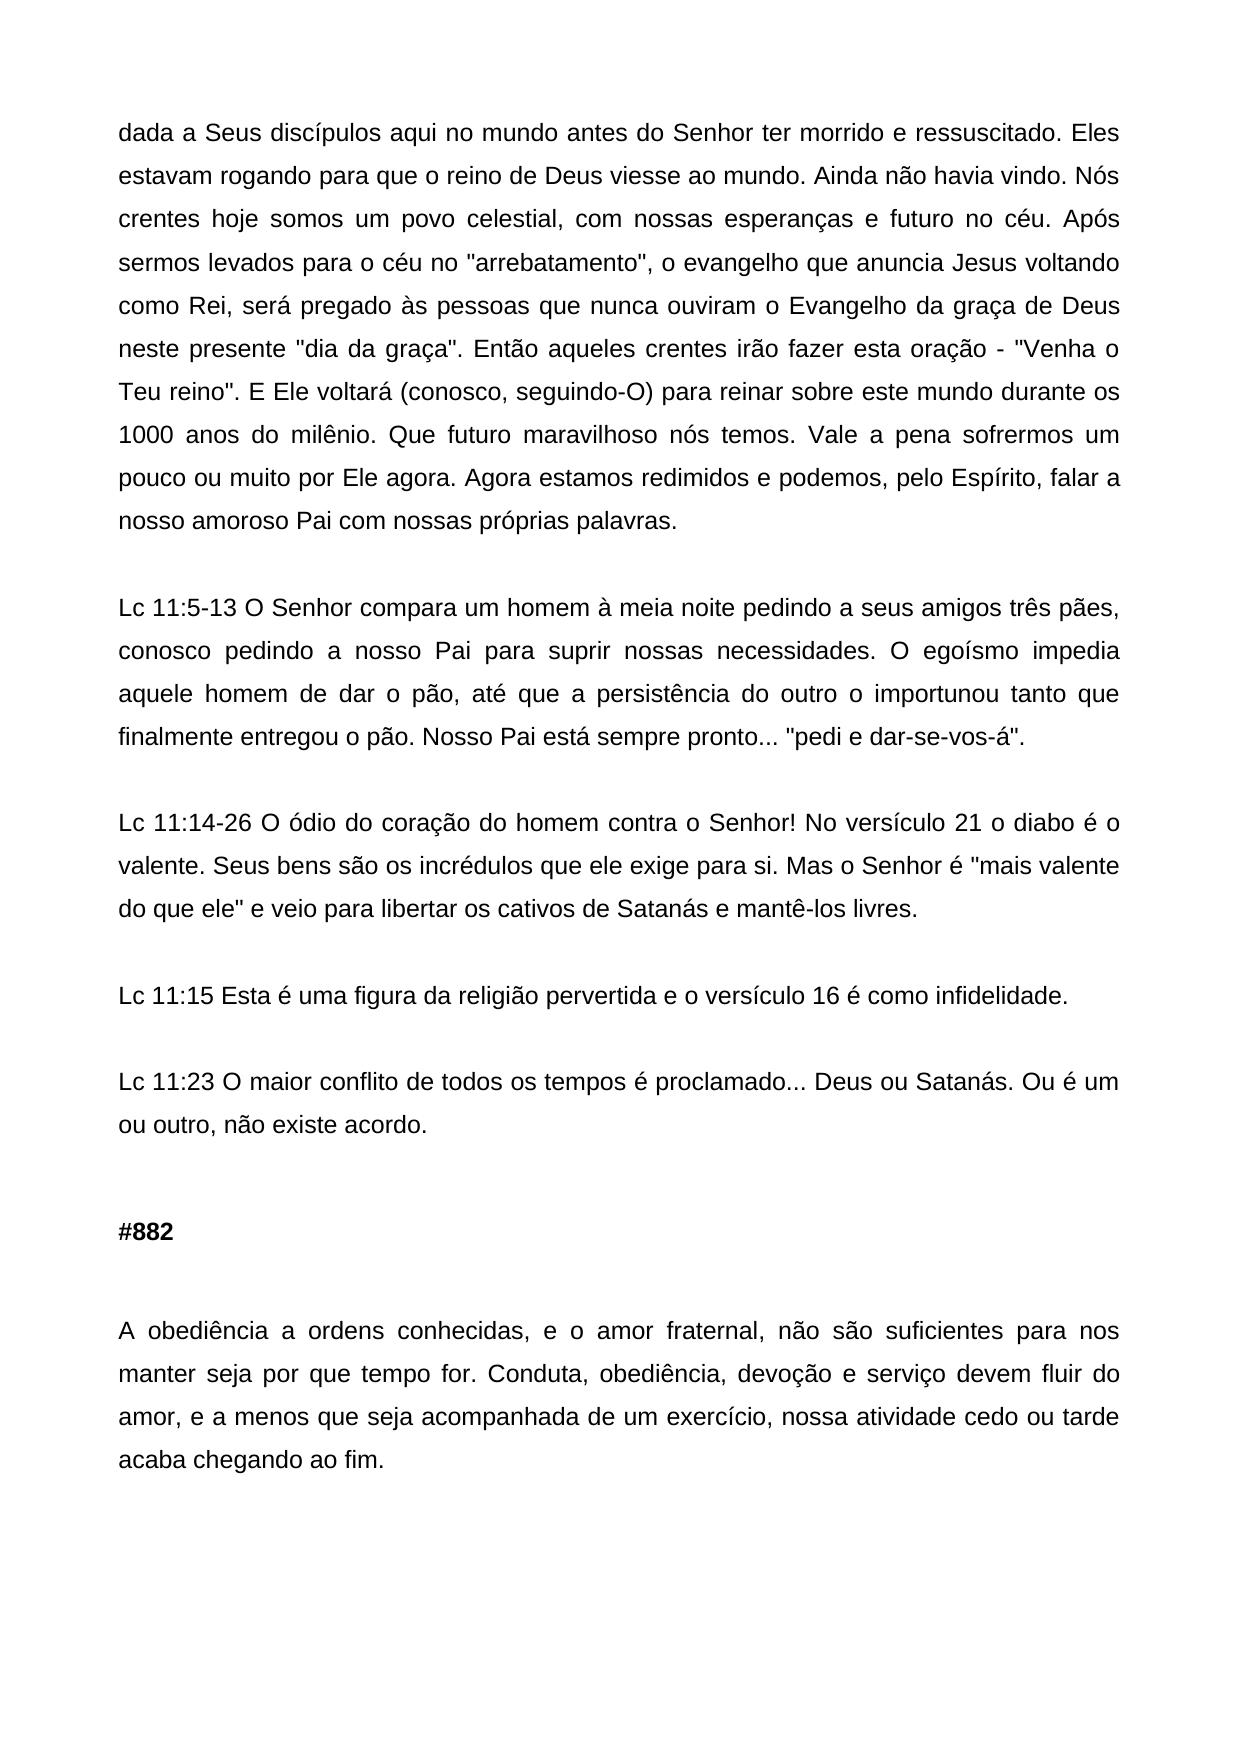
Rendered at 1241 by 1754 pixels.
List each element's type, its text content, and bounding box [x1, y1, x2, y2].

text dada a Seus discípulos aqui no mundo antes do Senhor ter morrido e ressuscitado. Eles estavam rogando para que o reino de Deus viesse ao mundo. Ainda não havia vindo. Nós crentes hoje somos um povo celestial, com nossas esperanças e futuro no céu. Após sermos levados para o céu no "arrebatamento", o evangelho que anuncia Jesus voltando como Rei, será pregado às pessoas que nunca ouviram o Evangelho da graça de Deus neste presente "dia da graça". Então aqueles crentes irão fazer esta oração - "Venha o Teu reino". E Ele voltará (conosco, seguindo-O) para reinar sobre este mundo durante os 1000 anos do milênio. Que futuro maravilhoso nós temos. Vale a pena sofrermos um pouco ou muito por Ele agora. Agora estamos redimidos e podemos, pelo Espírito, falar a nosso amoroso Pai com nossas próprias palavras. [118, 118, 1122, 535]
text Lc 11:5-13 O Senhor compara um homem à meia noite pedindo a seus amigos três pães, conosco pedindo a nosso Pai para suprir nossas necessidades. O egoísmo impedia aquele homem de dar o pão, até que a persistência do outro o importunou tanto que finalmente entregou o pão. Nosso Pai está sempre pronto... "pedi e dar-se-vos-á". [118, 592, 1122, 751]
text Lc 11:23 O maior conflito de todos os tempos é proclamado... Deus ou Satanás. Ou é um ou outro, não existe acordo. [118, 1067, 1122, 1139]
text A obediência a ordens conhecidas, e o amor fraternal, não são suficientes para nos manter seja por que tempo for. Conduta, obediência, devoção e serviço devem fluir do amor, e a menos que seja acompanhada de um exercício, nossa atividade cedo ou tarde acaba chegando ao fim. [118, 1316, 1122, 1474]
text Lc 11:15 Esta é uma figura da religião pervertida e o versículo 16 é como infidelidade. [118, 981, 1122, 1009]
text Lc 11:14-26 O ódio do coração do homem contra o Senhor! No versículo 21 o diabo é o valente. Seus bens são os incrédulos que ele exige para si. Mas o Senhor é "mais valente do que ele" e veio para libertar os cativos de Satanás e mantê-los livres. [118, 808, 1122, 923]
subtitle #882 [118, 1217, 1122, 1246]
